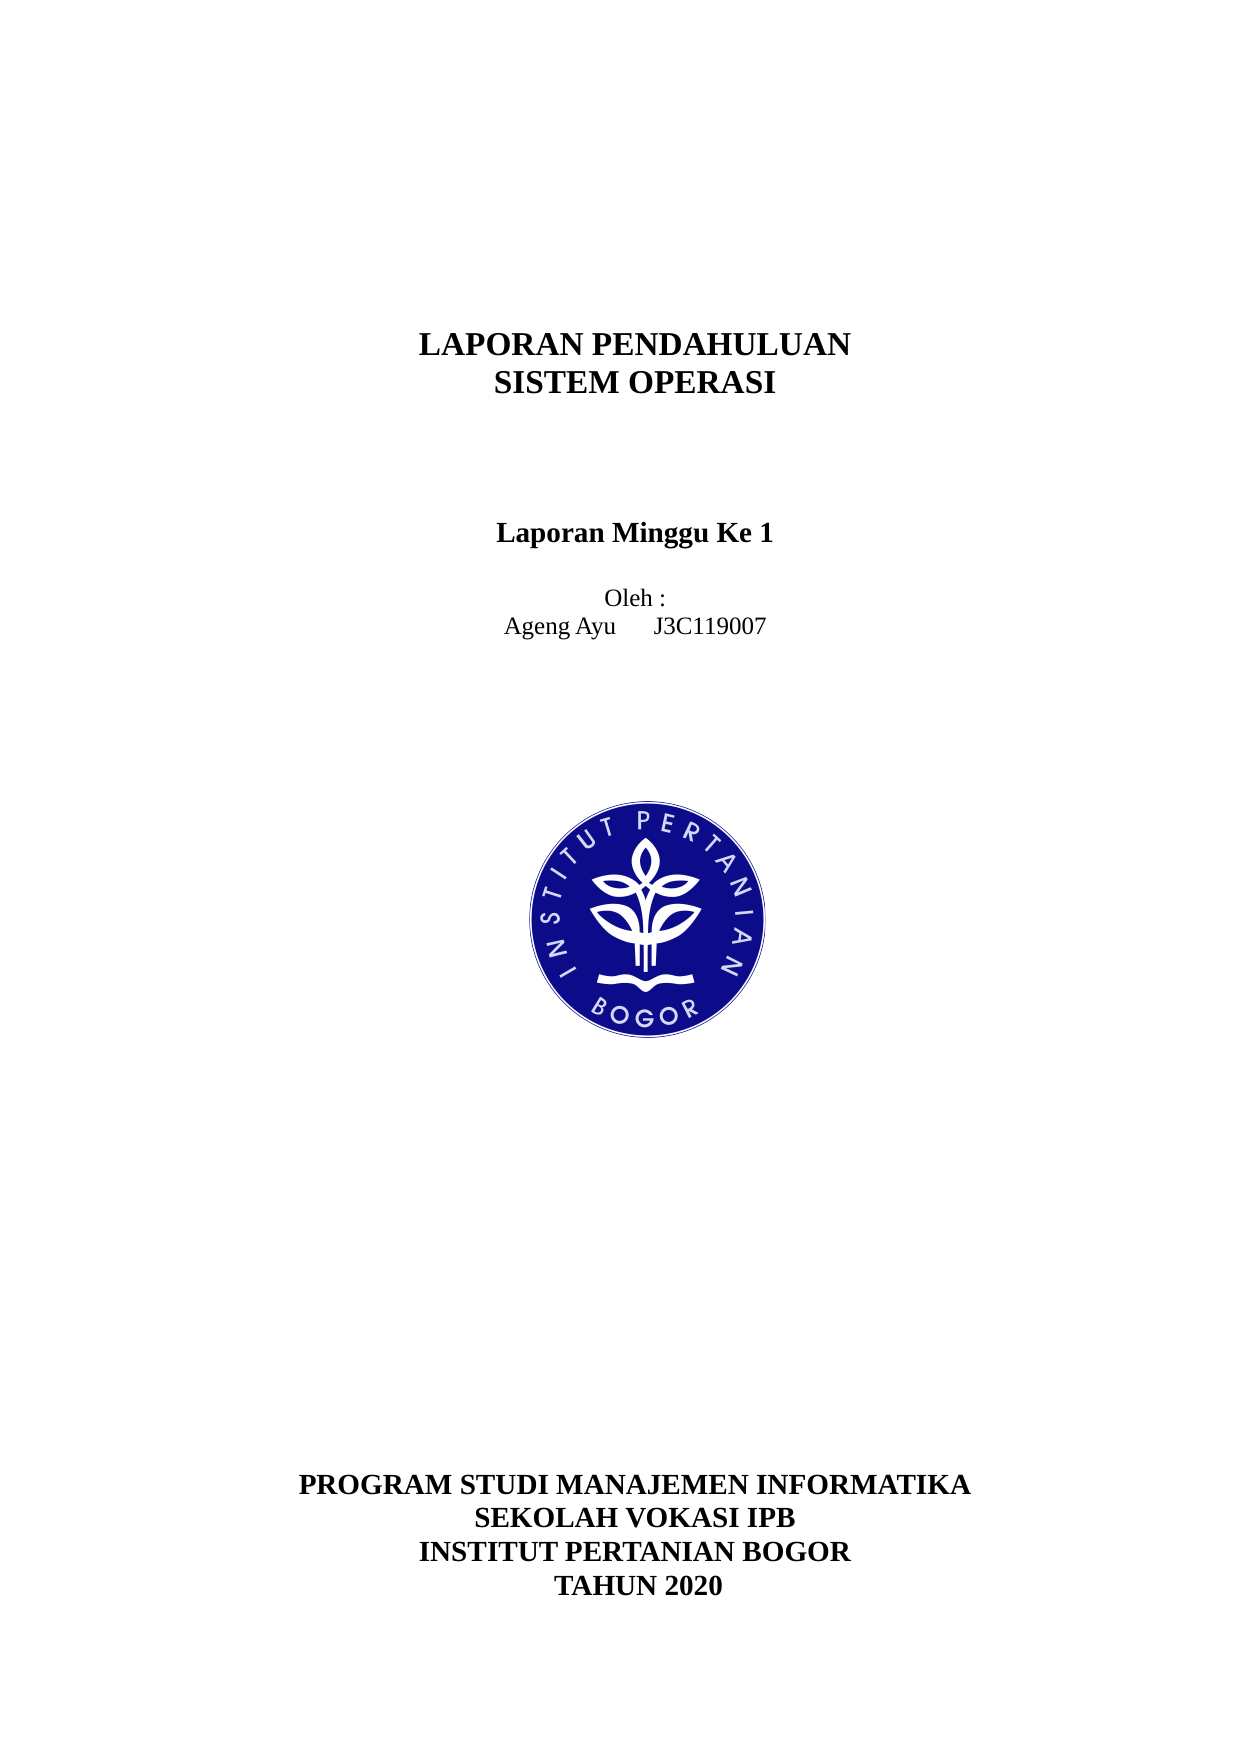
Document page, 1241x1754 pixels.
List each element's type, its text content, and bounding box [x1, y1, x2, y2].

text LAPORAN pendahuluan sistem operasi [177, 324, 1093, 516]
picture [529, 801, 766, 1038]
text Ageng Ayu J3C119007 [177, 611, 1093, 640]
text Program studi manajemen informatika sekolah vokasi ipb institut pertanian bogor tahun 2020 [177, 1467, 1093, 1601]
text Oleh : [177, 583, 1093, 611]
text Laporan Minggu Ke 1 [177, 516, 1093, 549]
